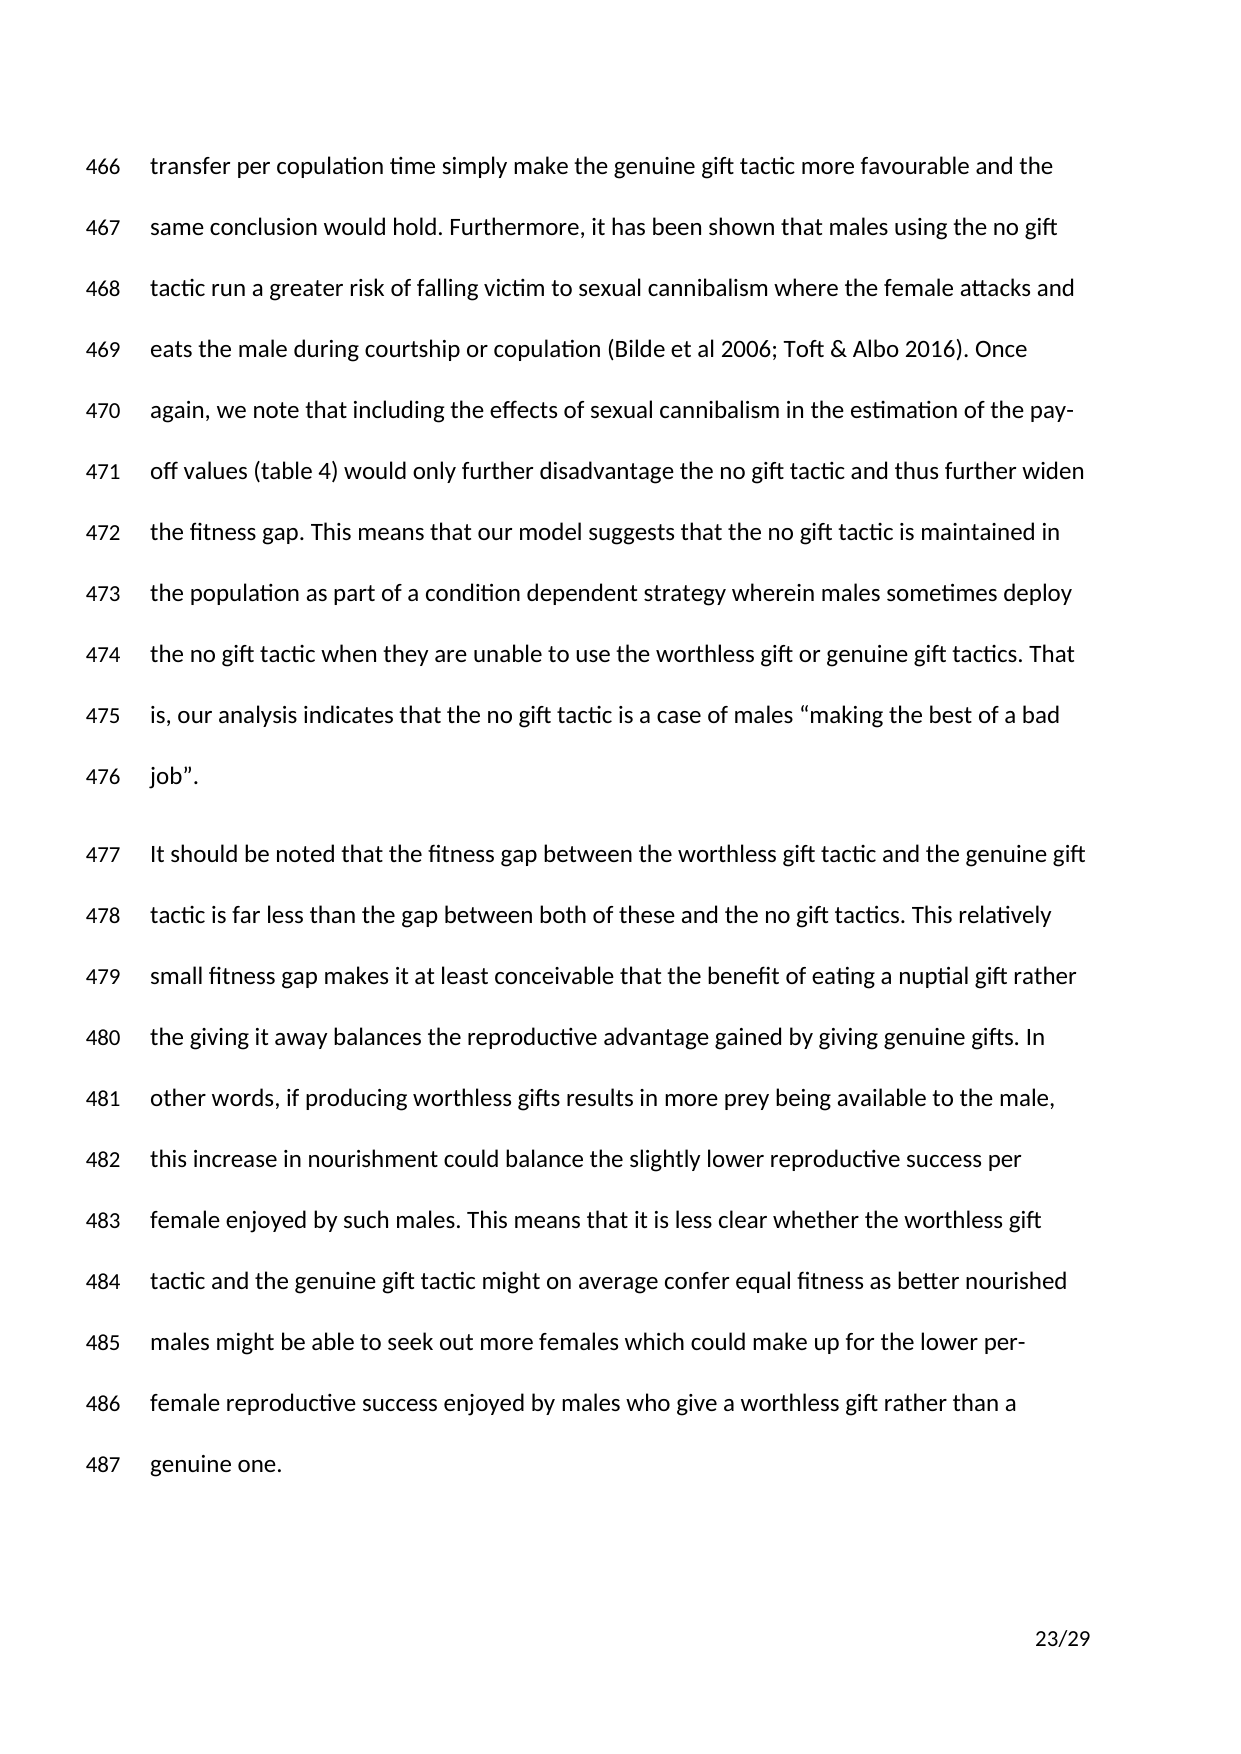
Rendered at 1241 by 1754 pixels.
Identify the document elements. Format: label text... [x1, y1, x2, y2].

text It should be noted that the fitness gap between the worthless gift tactic and the genuine gift tactic is far less than the gap between both of these and the no gift tactics. This relatively small fitness gap makes it at least conceivable that the benefit of eating a nuptial gift rather the giving it away balances the reproductive advantage gained by giving genuine gifts. In other words, if producing worthless gifts results in more prey being available to the male, this increase in nourishment could balance the slightly lower reproductive success per female enjoyed by such males. This means that it is less clear whether the worthless gift tactic and the genuine gift tactic might on average confer equal fitness as better nourished males might be able to seek out more females which could make up for the lower per-female reproductive success enjoyed by males who give a worthless gift rather than a genuine one. [150, 838, 1090, 1479]
text transfer per copulation time simply make the genuine gift tactic more favourable and the same conclusion would hold. Furthermore, it has been shown that males using the no gift tactic run a greater risk of falling victim to sexual cannibalism where the female attacks and eats the male during courtship or copulation (Bilde et al 2006; Toft & Albo 2016). Once again, we note that including the effects of sexual cannibalism in the estimation of the pay-off values (table 4) would only further disadvantage the no gift tactic and thus further widen the fitness gap. This means that our model suggests that the no gift tactic is maintained in the population as part of a condition dependent strategy wherein males sometimes deploy the no gift tactic when they are unable to use the worthless gift or genuine gift tactics. That is, our analysis indicates that the no gift tactic is a case of males “making the best of a bad job”. [150, 150, 1090, 791]
